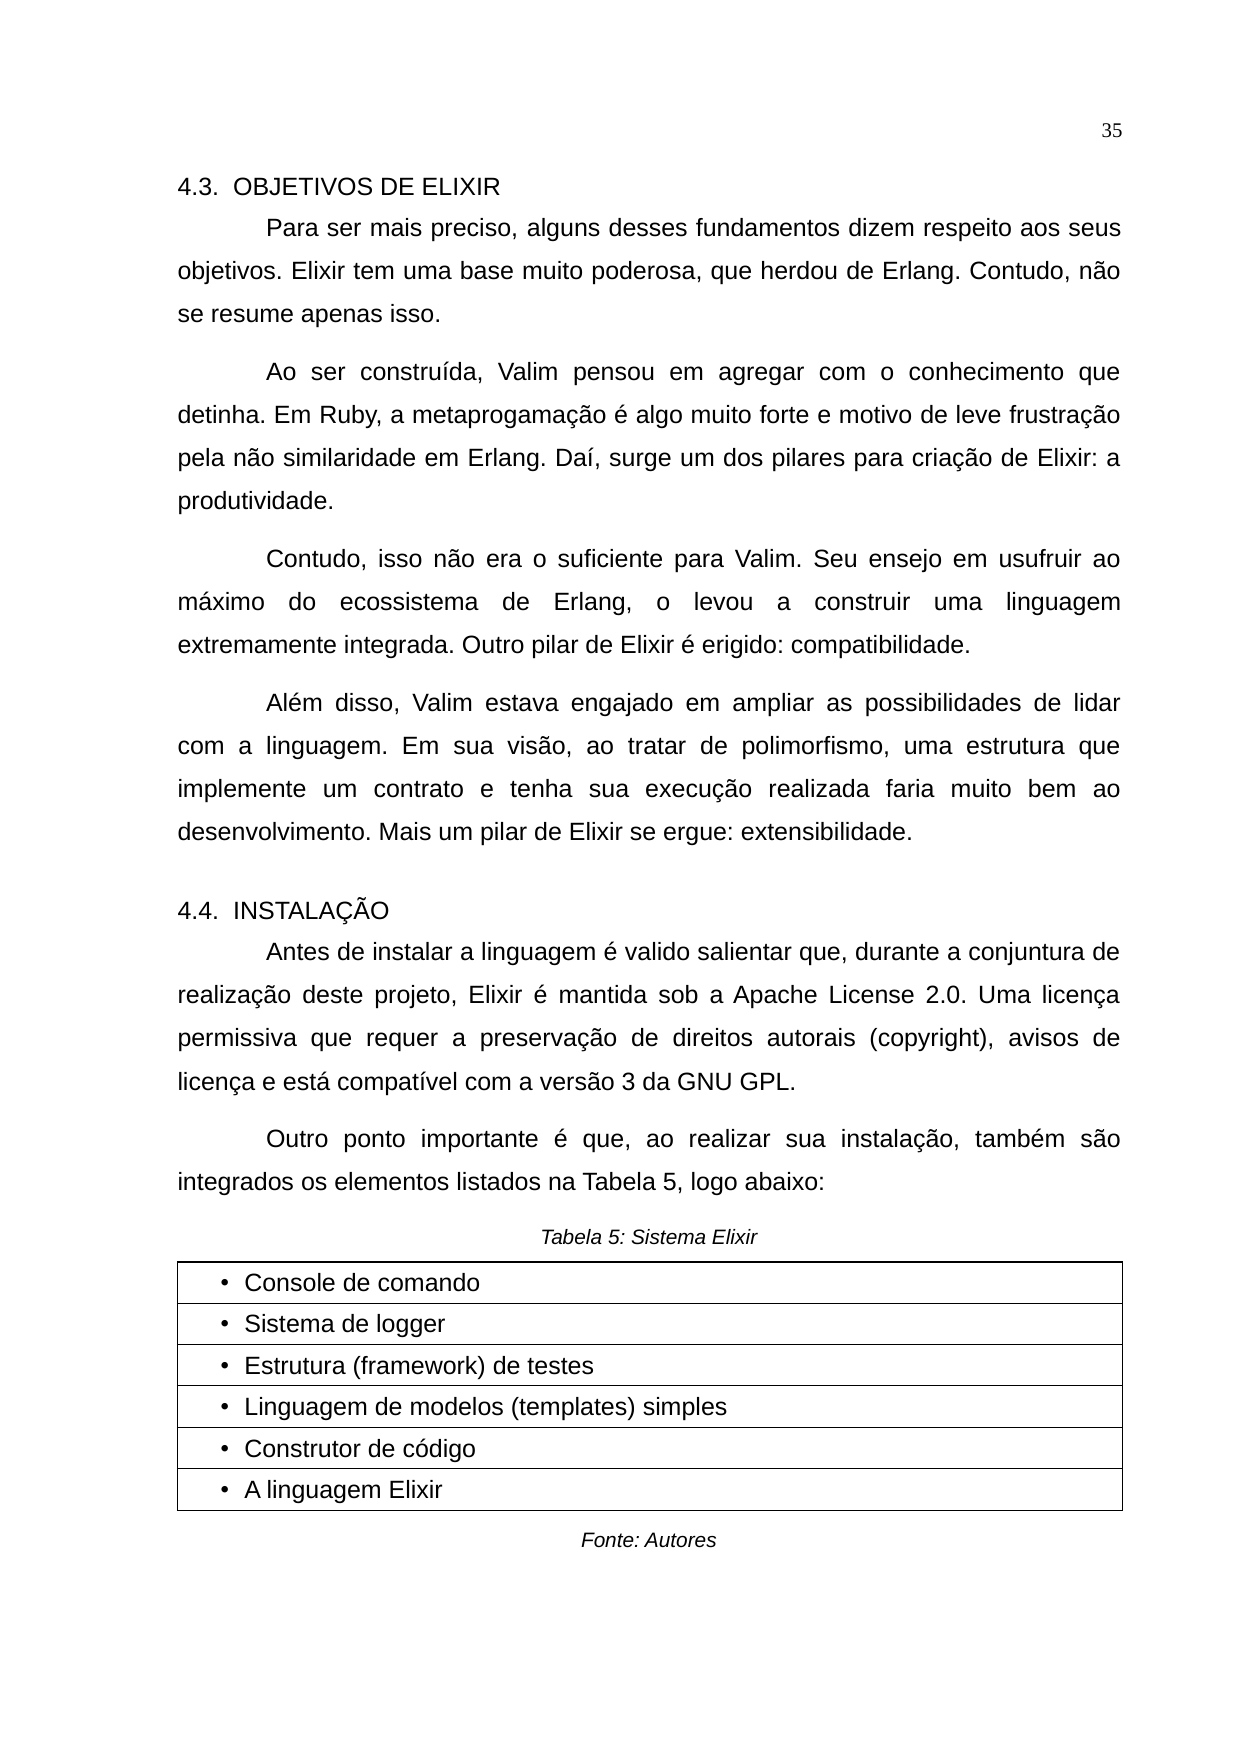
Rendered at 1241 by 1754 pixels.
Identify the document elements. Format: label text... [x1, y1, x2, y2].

table_header Console de comando [178, 1263, 1122, 1303]
table_cell Construtor de código [178, 1428, 1122, 1468]
subtitle Objetivos de Elixir [177, 172, 1122, 200]
table_cell Linguagem de modelos (templates) simples [178, 1386, 1122, 1427]
text Além disso, Valim estava engajado em ampliar as possibilidades de lidar com a linguagem. Em sua visão, ao tratar de polimorfismo, uma estrutura que implemente um contrato e tenha sua execução realizada faria muito bem ao desenvolvimento. Mais um pilar de Elixir se ergue: extensibilidade. [177, 688, 1122, 846]
text Ao ser construída, Valim pensou em agregar com o conhecimento que detinha. Em Ruby, a metaprogamação é algo muito forte e motivo de leve frustração pela não similaridade em Erlang. Daí, surge um dos pilares para criação de Elixir: a produtividade. [177, 357, 1122, 515]
table_cell Sistema de logger [178, 1304, 1122, 1344]
table_cell A linguagem Elixir [178, 1469, 1122, 1509]
subtitle Instalação [177, 896, 1122, 924]
text Fonte: Autores [177, 1528, 1122, 1552]
text Contudo, isso não era o suficiente para Valim. Seu ensejo em usufruir ao máximo do ecossistema de Erlang, o levou a construir uma linguagem extremamente integrada. Outro pilar de Elixir é erigido: compatibilidade. [177, 544, 1122, 659]
text Outro ponto importante é que, ao realizar sua instalação, também são integrados os elementos listados na Tabela 5, logo abaixo: [177, 1124, 1122, 1196]
text Para ser mais preciso, alguns desses fundamentos dizem respeito aos seus objetivos. Elixir tem uma base muito poderosa, que herdou de Erlang. Contudo, não se resume apenas isso. [177, 213, 1122, 328]
table_cell Estrutura (framework) de testes [178, 1345, 1122, 1385]
text Tabela 5: Sistema Elixir [177, 1225, 1122, 1249]
text Antes de instalar a linguagem é valido salientar que, durante a conjuntura de realização deste projeto, Elixir é mantida sob a Apache License 2.0. Uma licença permissiva que requer a preservação de direitos autorais (copyright), avisos de licença e está compatível com a versão 3 da GNU GPL. [177, 937, 1122, 1095]
